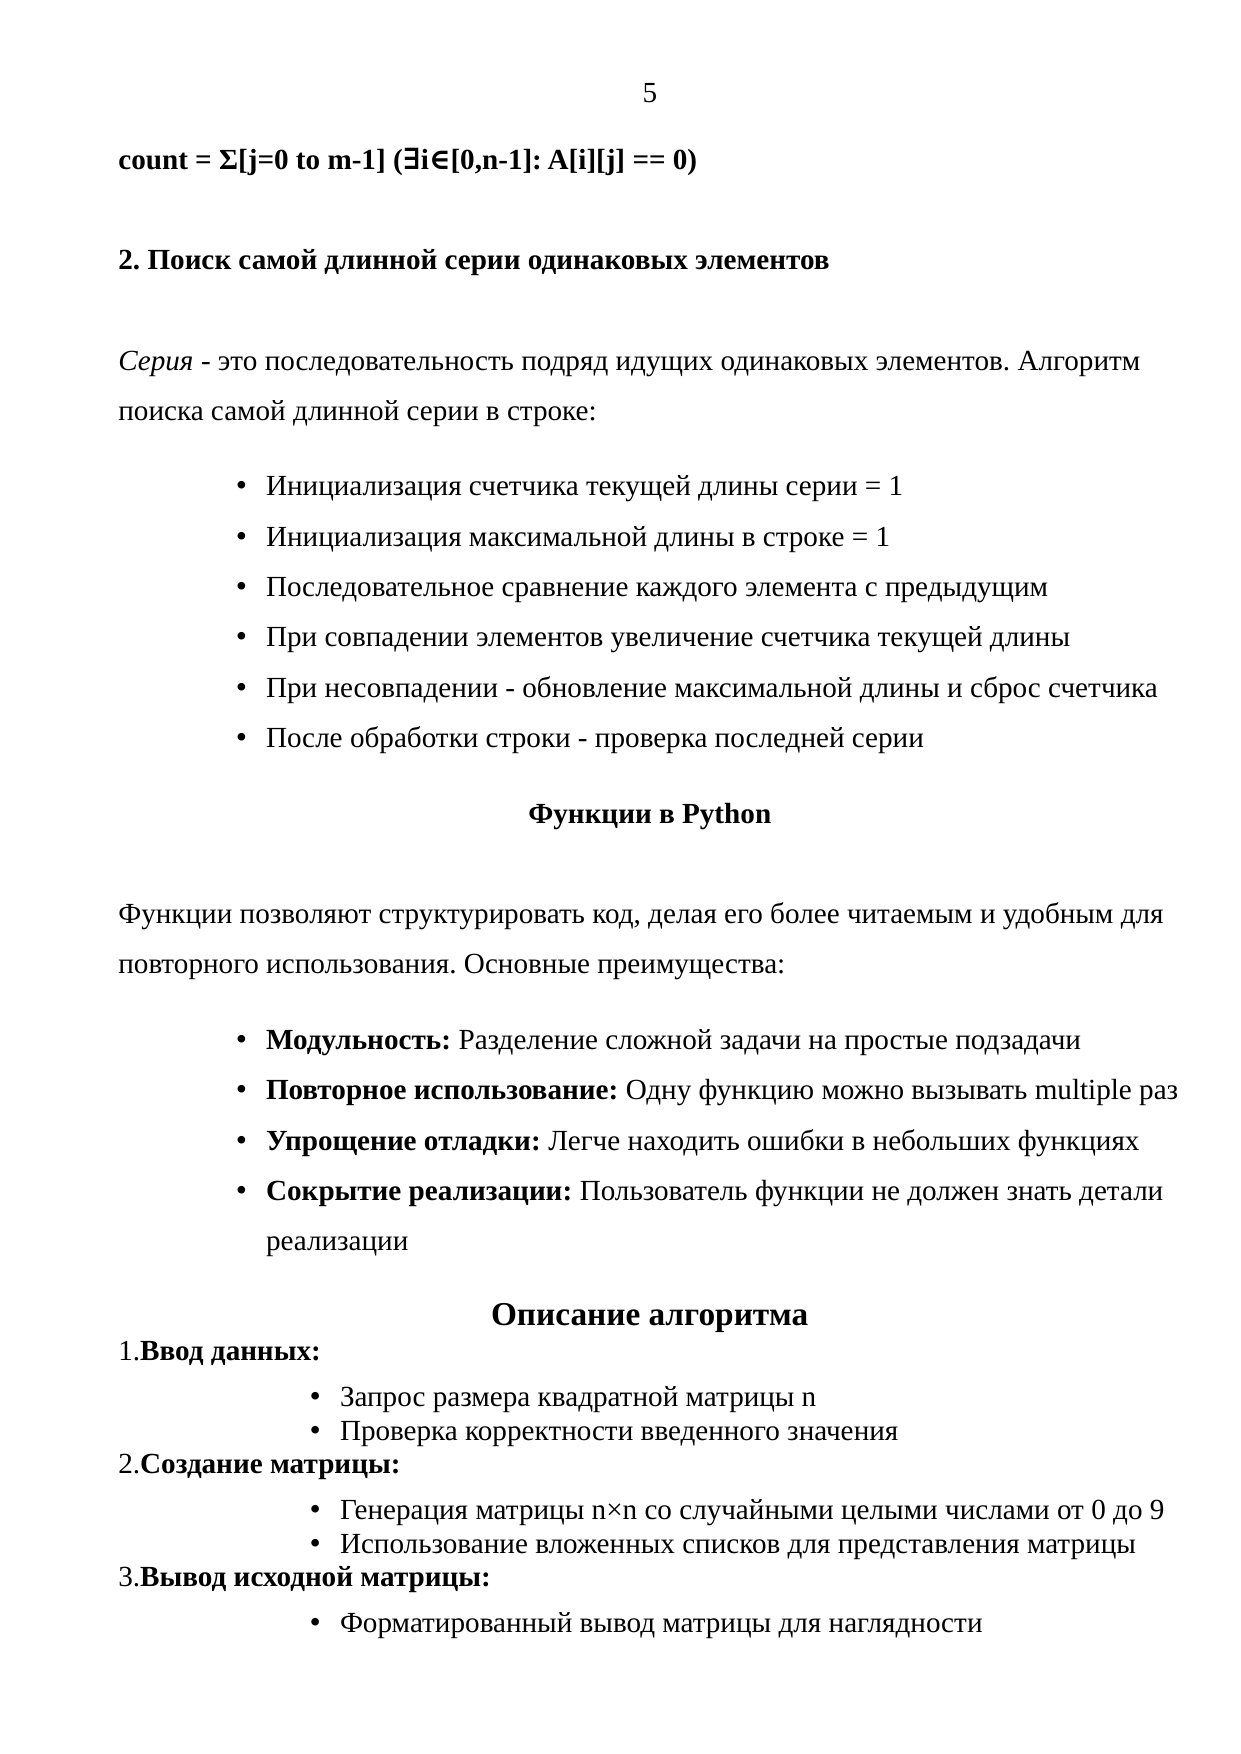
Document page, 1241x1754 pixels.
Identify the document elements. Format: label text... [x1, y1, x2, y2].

list После обработки строки - проверка последней серии [236, 720, 1181, 754]
list При несовпадении - обновление максимальной длины и сброс счетчика [236, 670, 1181, 704]
list Упрощение отладки: Легче находить ошибки в небольших функциях [236, 1123, 1181, 1156]
list Ввод данных: [118, 1333, 1181, 1366]
text count = Σ[j=0 to m-1] (∃i∈[0,n-1]: A[i][j] == 0) [118, 142, 1181, 176]
list Вывод исходной матрицы: [118, 1559, 1181, 1593]
list Инициализация счетчика текущей длины серии = 1 [236, 468, 1181, 502]
list Сокрытие реализации: Пользователь функции не должен знать детали реализации [236, 1173, 1181, 1257]
text 2. Поиск самой длинной серии одинаковых элементов [118, 242, 1181, 276]
list Генерация матрицы n×n со случайными целыми числами от 0 до 9 [310, 1492, 1181, 1526]
text Функции в Python [118, 796, 1181, 829]
list Форматированный вывод матрицы для наглядности [310, 1606, 1181, 1639]
list Повторное использование: Одну функцию можно вызывать multiple раз [236, 1072, 1181, 1106]
list Инициализация максимальной длины в строке = 1 [236, 519, 1181, 552]
list При совпадении элементов увеличение счетчика текущей длины [236, 619, 1181, 653]
text Серия - это последовательность подряд идущих одинаковых элементов. Алгоритм поиска самой длинной серии в строке: [118, 343, 1181, 427]
text Функции позволяют структурировать код, делая его более читаемым и удобным для повторного использования. Основные преимущества: [118, 896, 1181, 980]
list Проверка корректности введенного значения [310, 1413, 1181, 1446]
list Создание матрицы: [118, 1446, 1181, 1480]
subtitle Описание алгоритма [118, 1294, 1181, 1333]
list Модульность: Разделение сложной задачи на простые подзадачи [236, 1022, 1181, 1055]
list Запрос размера квадратной матрицы n [310, 1379, 1181, 1413]
list Использование вложенных списков для представления матрицы [310, 1526, 1181, 1559]
list Последовательное сравнение каждого элемента с предыдущим [236, 569, 1181, 603]
